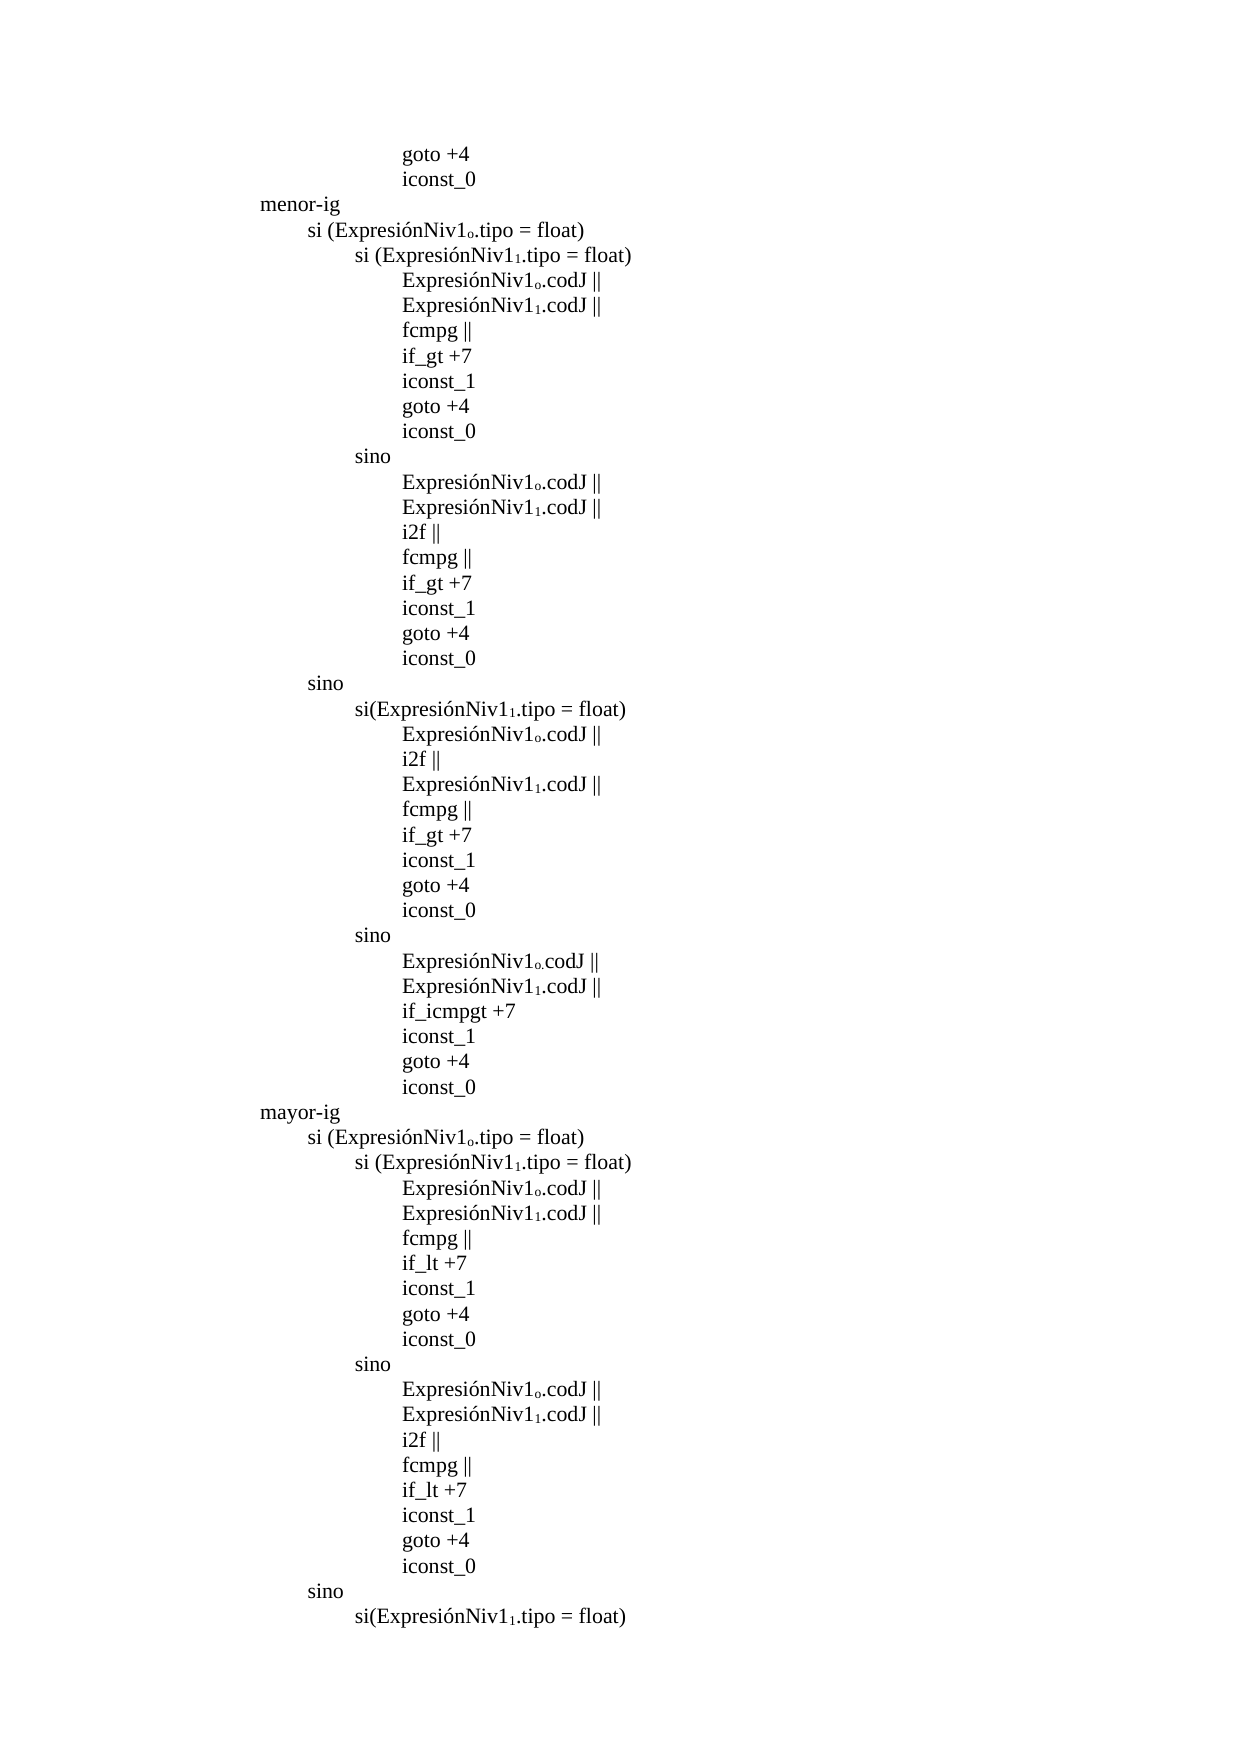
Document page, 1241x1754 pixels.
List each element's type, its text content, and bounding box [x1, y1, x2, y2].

text iconst_1 [118, 368, 1122, 393]
text sino [118, 443, 1122, 469]
text if_icmpgt +7 [118, 998, 1122, 1023]
text goto +4 [118, 620, 1122, 645]
text ExpresiónNiv1o.codJ || [118, 469, 1122, 494]
text goto +4 [118, 141, 1122, 166]
text ExpresiónNiv11.codJ || [118, 1200, 1122, 1225]
text i2f || [118, 519, 1122, 544]
text iconst_1 [118, 595, 1122, 620]
text iconst_0 [118, 166, 1122, 191]
text fcmpg || [118, 544, 1122, 569]
text ExpresiónNiv1o.codJ || [118, 1376, 1122, 1401]
text iconst_0 [118, 1074, 1122, 1099]
text si (ExpresiónNiv11.tipo = float) [118, 1149, 1122, 1174]
text i2f || [118, 746, 1122, 771]
text goto +4 [118, 1527, 1122, 1553]
text si (ExpresiónNiv1o.tipo = float) [118, 217, 1122, 242]
text iconst_0 [118, 1553, 1122, 1578]
text sino [118, 1578, 1122, 1603]
text iconst_1 [118, 1275, 1122, 1301]
text iconst_0 [118, 897, 1122, 922]
text fcmpg || [118, 1225, 1122, 1250]
text sino [118, 670, 1122, 696]
text if_gt +7 [118, 822, 1122, 847]
text ExpresiónNiv11.codJ || [118, 292, 1122, 317]
text goto +4 [118, 393, 1122, 418]
text ExpresiónNiv11.codJ || [118, 771, 1122, 796]
text iconst_1 [118, 1502, 1122, 1527]
text ExpresiónNiv1o.codJ || [118, 948, 1122, 973]
text sino [118, 1351, 1122, 1376]
text iconst_1 [118, 847, 1122, 872]
text si(ExpresiónNiv11.tipo = float) [118, 696, 1122, 721]
text ExpresiónNiv11.codJ || [118, 973, 1122, 998]
text ExpresiónNiv11.codJ || [118, 1401, 1122, 1427]
text sino [118, 922, 1122, 948]
text si (ExpresiónNiv11.tipo = float) [118, 242, 1122, 267]
text if_lt +7 [118, 1250, 1122, 1275]
text goto +4 [118, 872, 1122, 897]
text fcmpg || [118, 317, 1122, 343]
text iconst_0 [118, 1326, 1122, 1351]
text if_gt +7 [118, 569, 1122, 595]
text menor-ig [118, 191, 1122, 217]
text goto +4 [118, 1048, 1122, 1074]
text fcmpg || [118, 796, 1122, 822]
text goto +4 [118, 1301, 1122, 1326]
text ExpresiónNiv1o.codJ || [118, 1174, 1122, 1200]
text mayor-ig [118, 1099, 1122, 1124]
text if_lt +7 [118, 1477, 1122, 1502]
text iconst_0 [118, 418, 1122, 443]
text ExpresiónNiv1o.codJ || [118, 267, 1122, 292]
text i2f || [118, 1427, 1122, 1452]
text fcmpg || [118, 1452, 1122, 1477]
text iconst_1 [118, 1023, 1122, 1048]
text if_gt +7 [118, 343, 1122, 368]
text ExpresiónNiv11.codJ || [118, 494, 1122, 519]
text si (ExpresiónNiv1o.tipo = float) [118, 1124, 1122, 1149]
text si(ExpresiónNiv11.tipo = float) [118, 1603, 1122, 1628]
text ExpresiónNiv1o.codJ || [118, 721, 1122, 746]
text iconst_0 [118, 645, 1122, 670]
